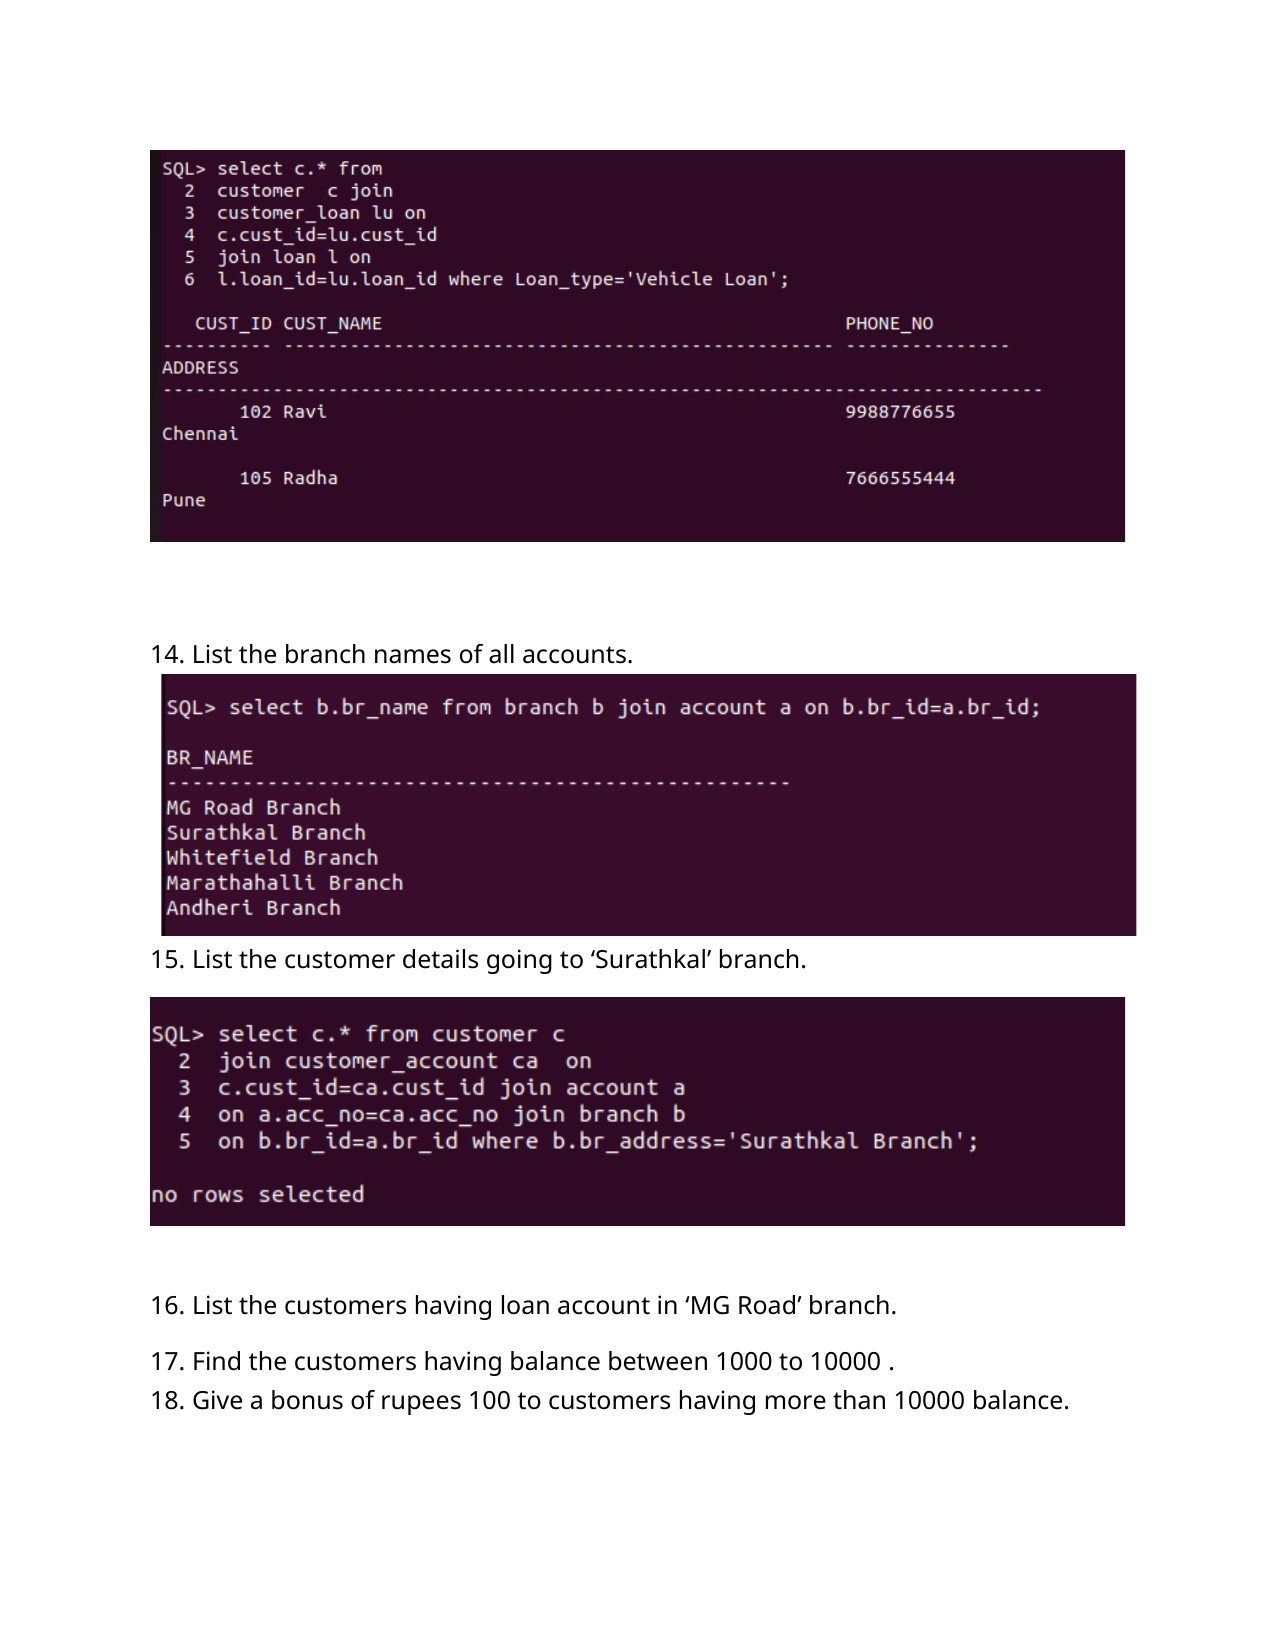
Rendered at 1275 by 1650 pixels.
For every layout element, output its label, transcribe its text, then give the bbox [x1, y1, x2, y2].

picture [150, 150, 1125, 542]
picture [150, 997, 1125, 1226]
text 16. List the customers having loan account in ‘MG Road’ branch. [150, 1287, 1125, 1321]
text 14. List the branch names of all accounts. [150, 636, 1125, 670]
picture [161, 674, 1137, 936]
text 15. List the customer details going to ‘Surathkal’ branch. [150, 701, 1125, 975]
text 17. Find the customers having balance between 1000 to 10000 . 18. Give a bonus of rupees 100 to customers having more than 10000 balance. [150, 1343, 1125, 1417]
